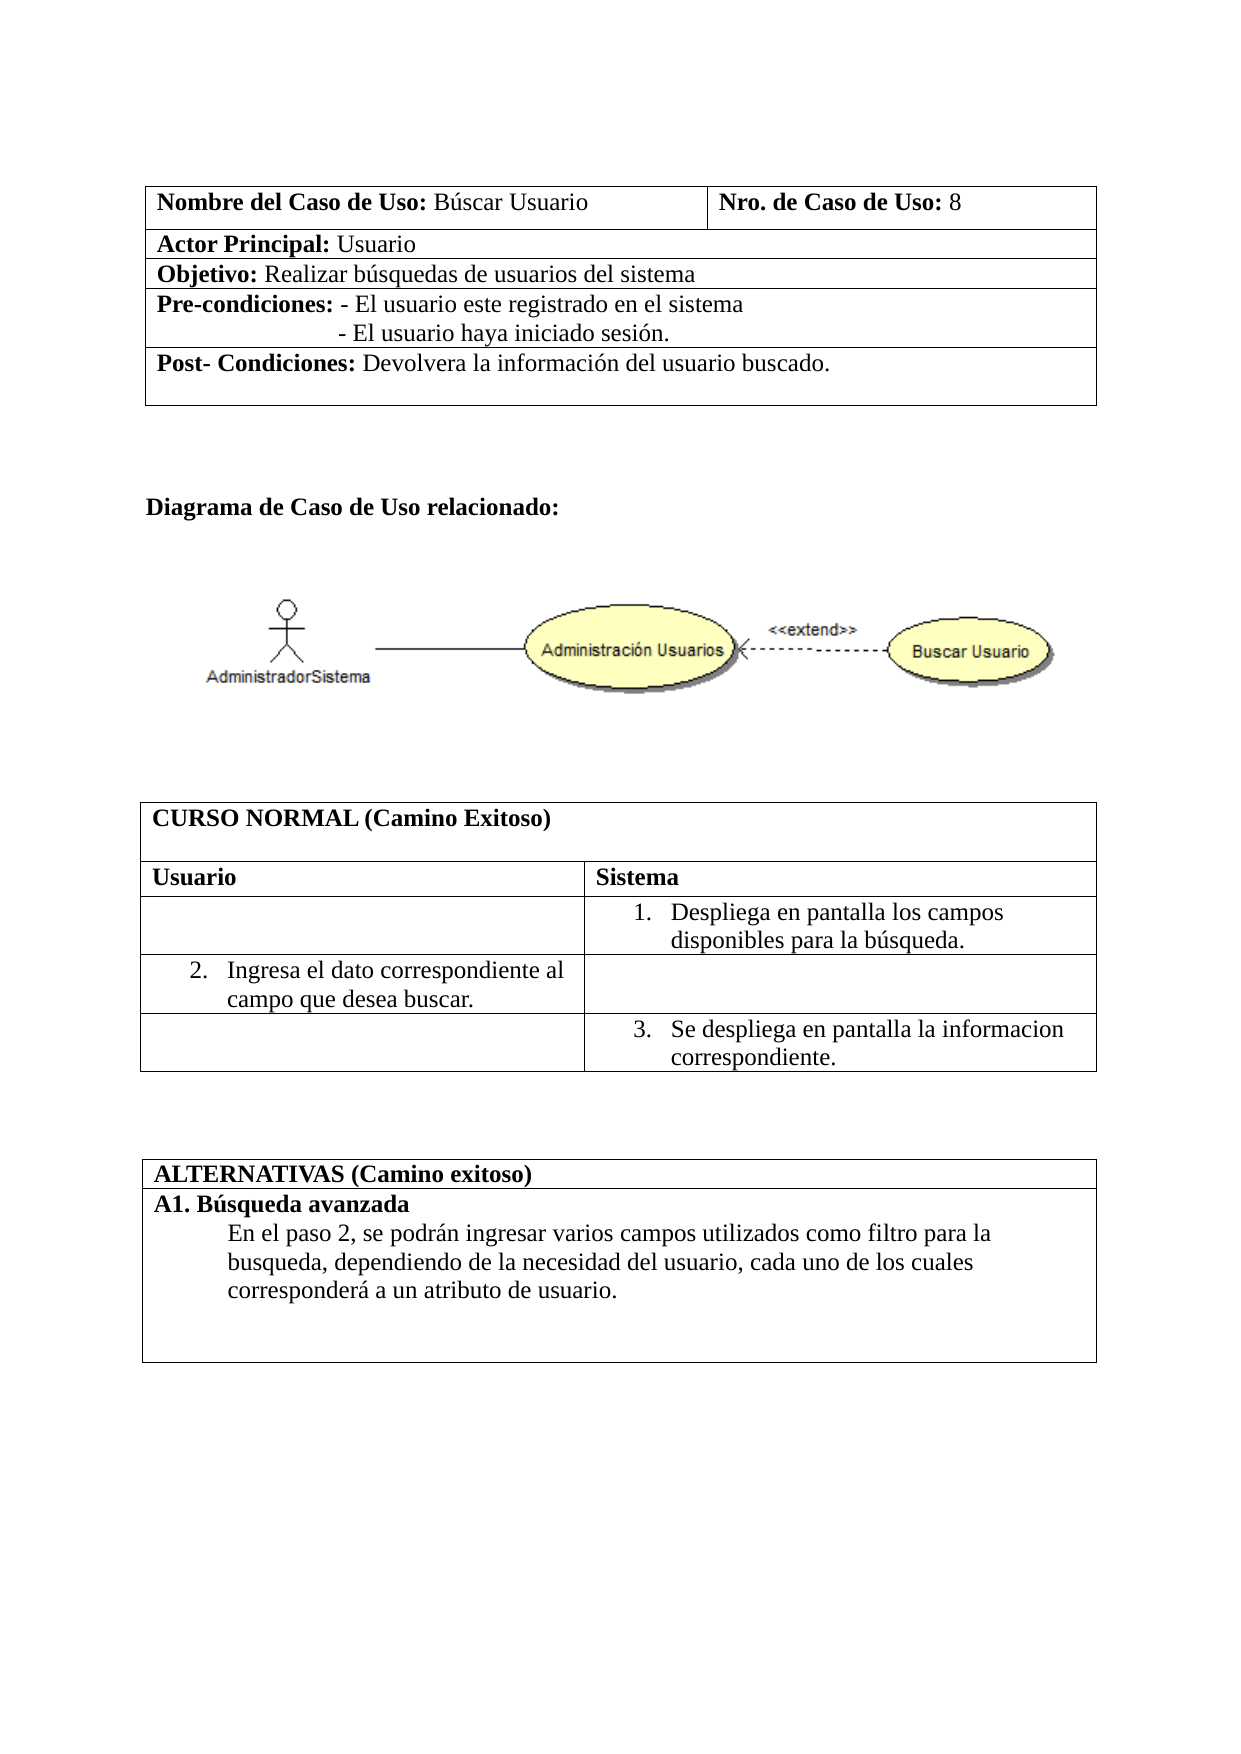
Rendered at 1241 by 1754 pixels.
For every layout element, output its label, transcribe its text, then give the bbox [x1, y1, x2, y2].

table_cell Actor Principal: Usuario [146, 230, 1096, 258]
table_cell Objetivo: Realizar búsquedas de usuarios del sistema [146, 259, 1096, 288]
table_cell Pre-condiciones: - El usuario este registrado en el sistema - El usuario haya iniciado sesión. [146, 289, 1096, 347]
table_header CURSO NORMAL (Camino Exitoso) [141, 803, 1096, 861]
table_cell A1. Búsqueda avanzada En el paso 2, se podrán ingresar varios campos utilizados como filtro para la busqueda, dependiendo de la necesidad del usuario, cada uno de los cuales corresponderá a un atributo de usuario. [143, 1189, 1096, 1362]
table_cell [585, 955, 1096, 1013]
table_header Nombre del Caso de Uso: Búscar Usuario [146, 187, 707, 228]
table_cell Post- Condiciones: Devolvera la información del usuario buscado. [146, 348, 1096, 405]
table_cell Despliega en pantalla los campos disponibles para la búsqueda. [585, 897, 1096, 954]
table_header Nro. de Caso de Uso: 8 [708, 187, 1096, 228]
table_cell Ingresa el dato correspondiente al campo que desea buscar. [141, 955, 584, 1013]
table_cell Se despliega en pantalla la informacion correspondiente. [585, 1014, 1096, 1071]
text Diagrama de Caso de Uso relacionado: [146, 492, 1122, 521]
table_header ALTERNATIVAS (Camino exitoso) [143, 1160, 1096, 1188]
picture [146, 552, 1072, 716]
table_cell Sistema [585, 862, 1096, 896]
table_cell Usuario [141, 862, 584, 896]
table_cell [141, 897, 584, 954]
table_cell [141, 1014, 584, 1071]
